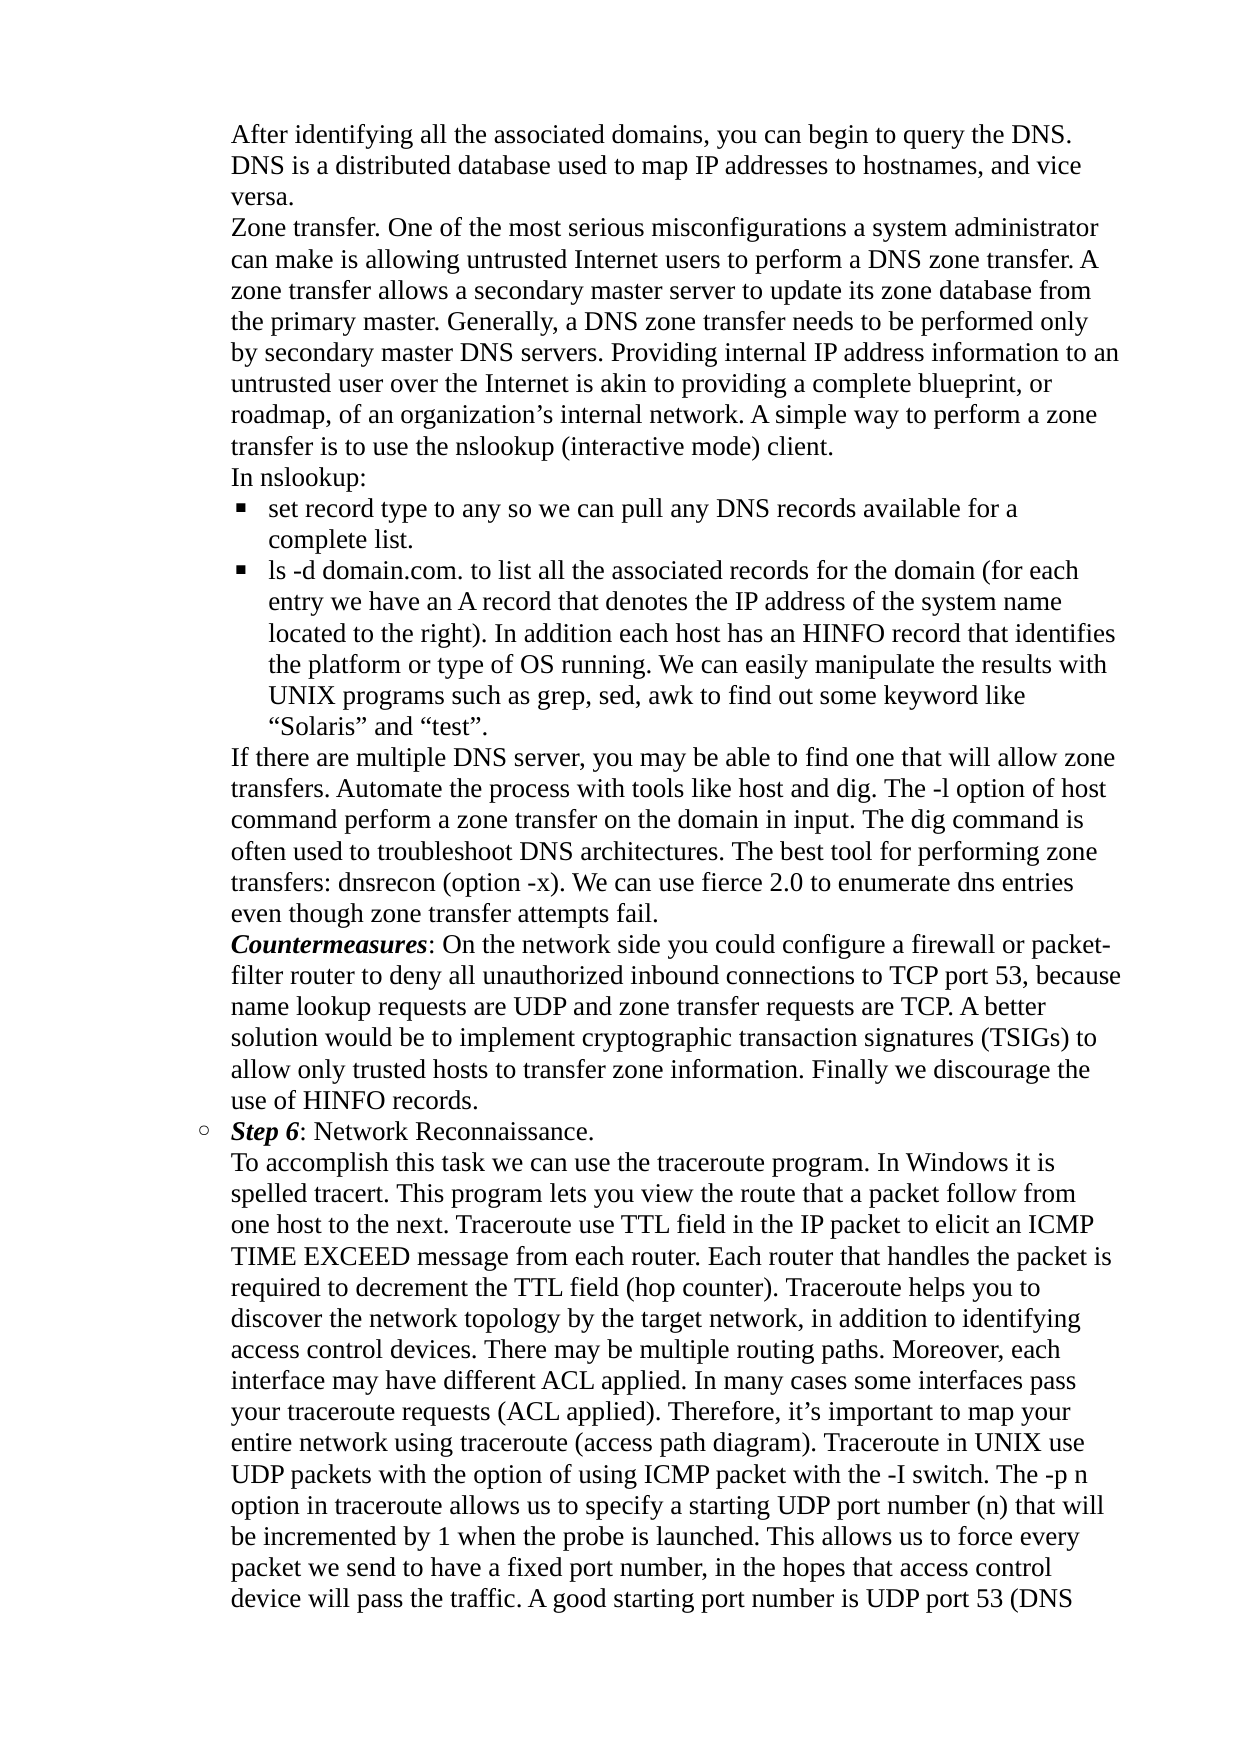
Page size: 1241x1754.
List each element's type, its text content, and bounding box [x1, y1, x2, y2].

list ls -d domain.com. to list all the associated records for the domain (for each entry we have an A record that denotes the IP address of the system name located to the right). In addition each host has an HINFO record that identifies the platform or type of OS running. We can easily manipulate the results with UNIX programs such as grep, sed, awk to find out some keyword like “Solaris” and “test”. [231, 554, 1122, 741]
list To accomplish this task we can use the traceroute program. In Windows it is spelled tracert. This program lets you view the route that a packet follow from one host to the next. Traceroute use TTL field in the IP packet to elicit an ICMP TIME EXCEED message from each router. Each router that handles the packet is required to decrement the TTL field (hop counter). Traceroute helps you to discover the network topology by the target network, in addition to identifying access control devices. There may be multiple routing paths. Moreover, each interface may have different ACL applied. In many cases some interfaces pass your traceroute requests (ACL applied). Therefore, it’s important to map your entire network using traceroute (access path diagram). Traceroute in UNIX use UDP packets with the option of using ICMP packet with the -I switch. The -p n option in traceroute allows us to specify a starting UDP port number (n) that will be incremented by 1 when the probe is launched. This allows us to force every packet we send to have a fixed port number, in the hopes that access control device will pass the traffic. A good starting port number is UDP port 53 (DNS [193, 1146, 1122, 1613]
list set record type to any so we can pull any DNS records available for a complete list. [231, 492, 1122, 554]
list Zone transfer. One of the most serious misconfigurations a system administrator can make is allowing untrusted Internet users to perform a DNS zone transfer. A zone transfer allows a secondary master server to update its zone database from the primary master. Generally, a DNS zone transfer needs to be performed only by secondary master DNS servers. Providing internal IP address information to an untrusted user over the Internet is akin to providing a complete blueprint, or roadmap, of an organization’s internal network. A simple way to perform a zone transfer is to use the nslookup (interactive mode) client. [193, 212, 1122, 461]
list In nslookup: [193, 461, 1122, 492]
list Countermeasures: On the network side you could configure a firewall or packet-filter router to deny all unauthorized inbound connections to TCP port 53, because name lookup requests are UDP and zone transfer requests are TCP. A better solution would be to implement cryptographic transaction signatures (TSIGs) to allow only trusted hosts to transfer zone information. Finally we discourage the use of HINFO records. [193, 928, 1122, 1115]
list If there are multiple DNS server, you may be able to find one that will allow zone transfers. Automate the process with tools like host and dig. The -l option of host command perform a zone transfer on the domain in input. The dig command is often used to troubleshoot DNS architectures. The best tool for performing zone transfers: dnsrecon (option -x). We can use fierce 2.0 to enumerate dns entries even though zone transfer attempts fail. [193, 741, 1122, 928]
list Step 6: Network Reconnaissance. [193, 1115, 1122, 1146]
list After identifying all the associated domains, you can begin to query the DNS. DNS is a distributed database used to map IP addresses to hostnames, and vice versa. [193, 118, 1122, 212]
